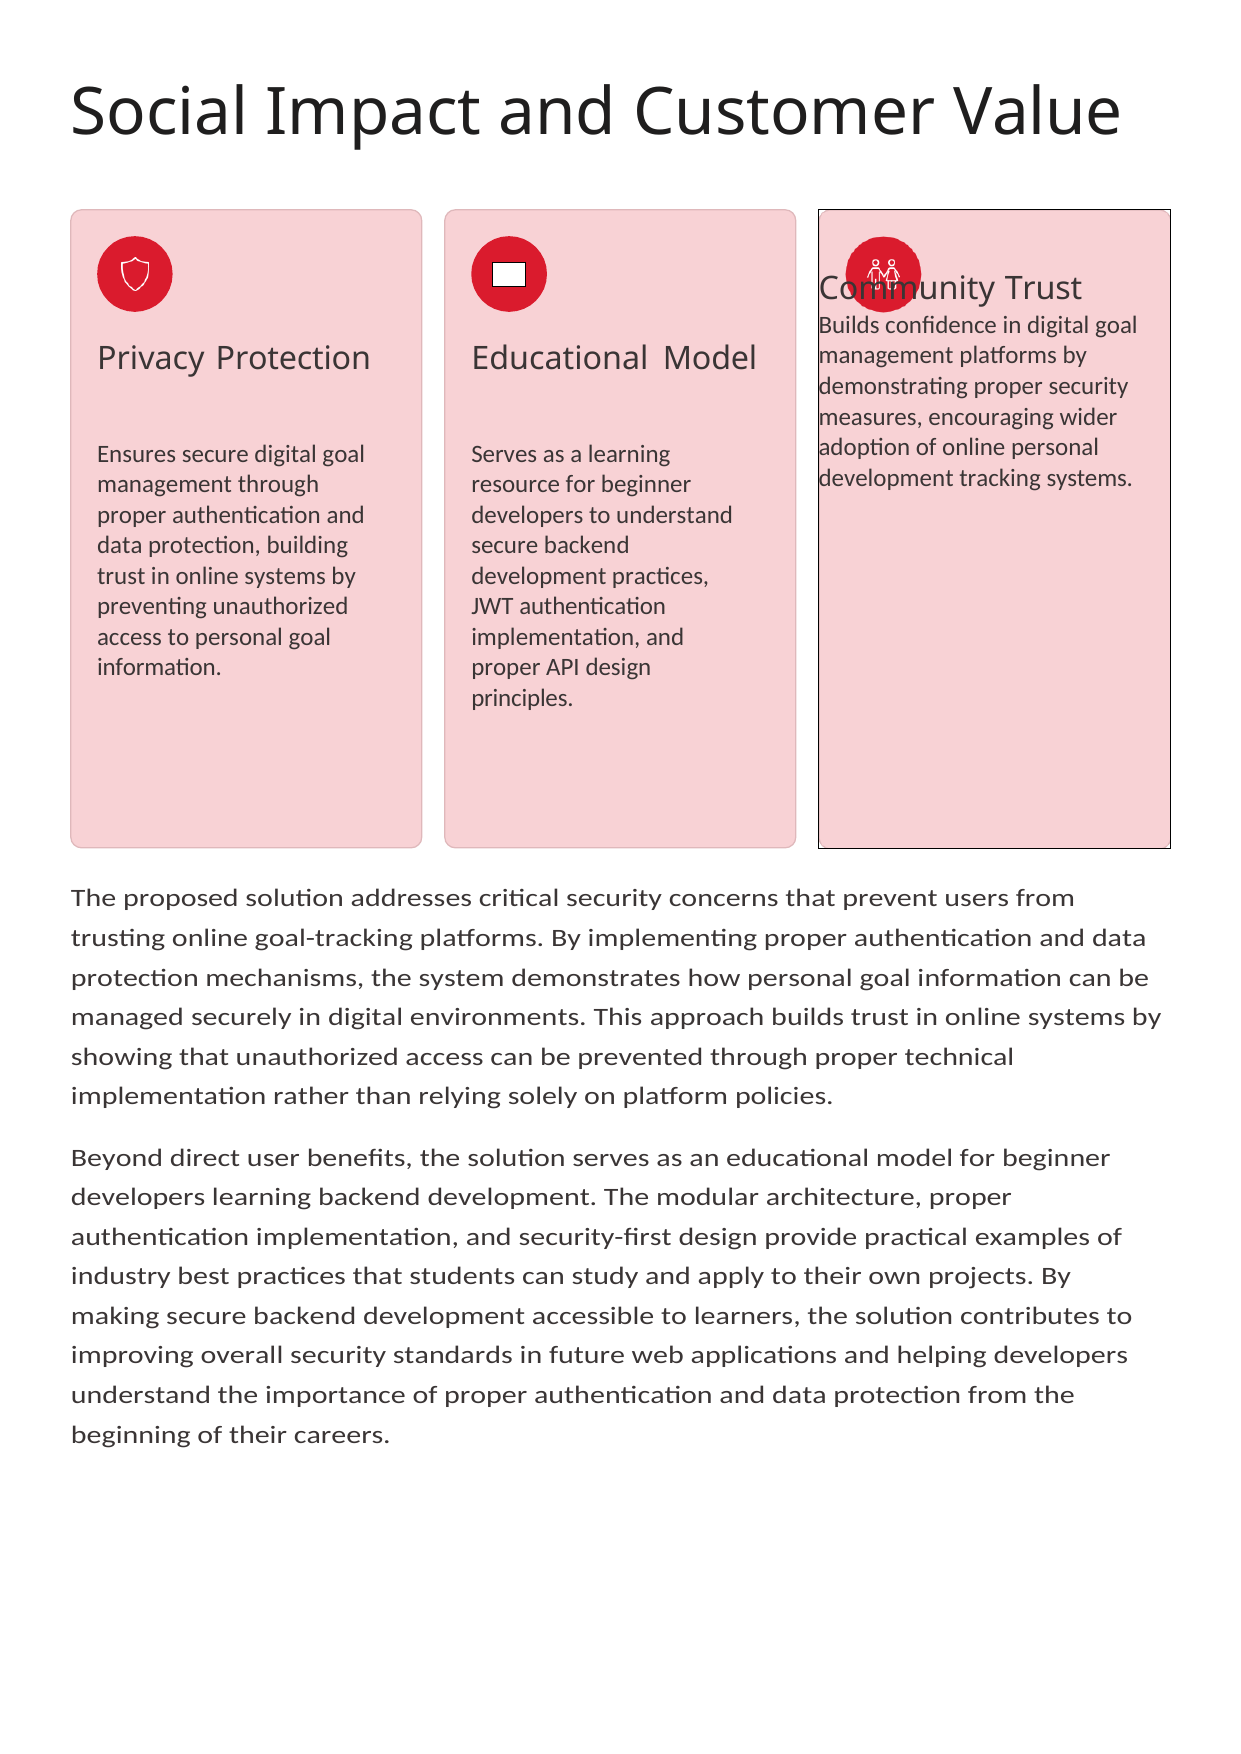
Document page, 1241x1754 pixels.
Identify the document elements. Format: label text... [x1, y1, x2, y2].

picture [819, 210, 1170, 848]
text Beyond direct user benefits, the solution serves as an educational model for beginner developers learning backend development. The modular architecture, proper authentication implementation, and security-first design provide practical examples of industry best practices that students can study and apply to their own projects. By making secure backend development accessible to learners, the solution contributes to improving overall security standards in future web applications and helping developers understand the importance of proper authentication and data protection from the beginning of their careers. [71, 1142, 1144, 1449]
text Social Impact and Customer Value [71, 64, 1160, 154]
picture [121, 257, 149, 291]
picture [821, 384, 827, 392]
text The proposed solution addresses critical security concerns that prevent users from trusting online goal-tracking platforms. By implementing proper authentication and data protection mechanisms, the system demonstrates how personal goal information can be managed securely in digital environments. This approach builds trust in online systems by showing that unauthorized access can be prevented through proper technical implementation rather than relying solely on platform policies. [71, 882, 1167, 1111]
picture [821, 476, 827, 484]
picture [493, 263, 525, 286]
